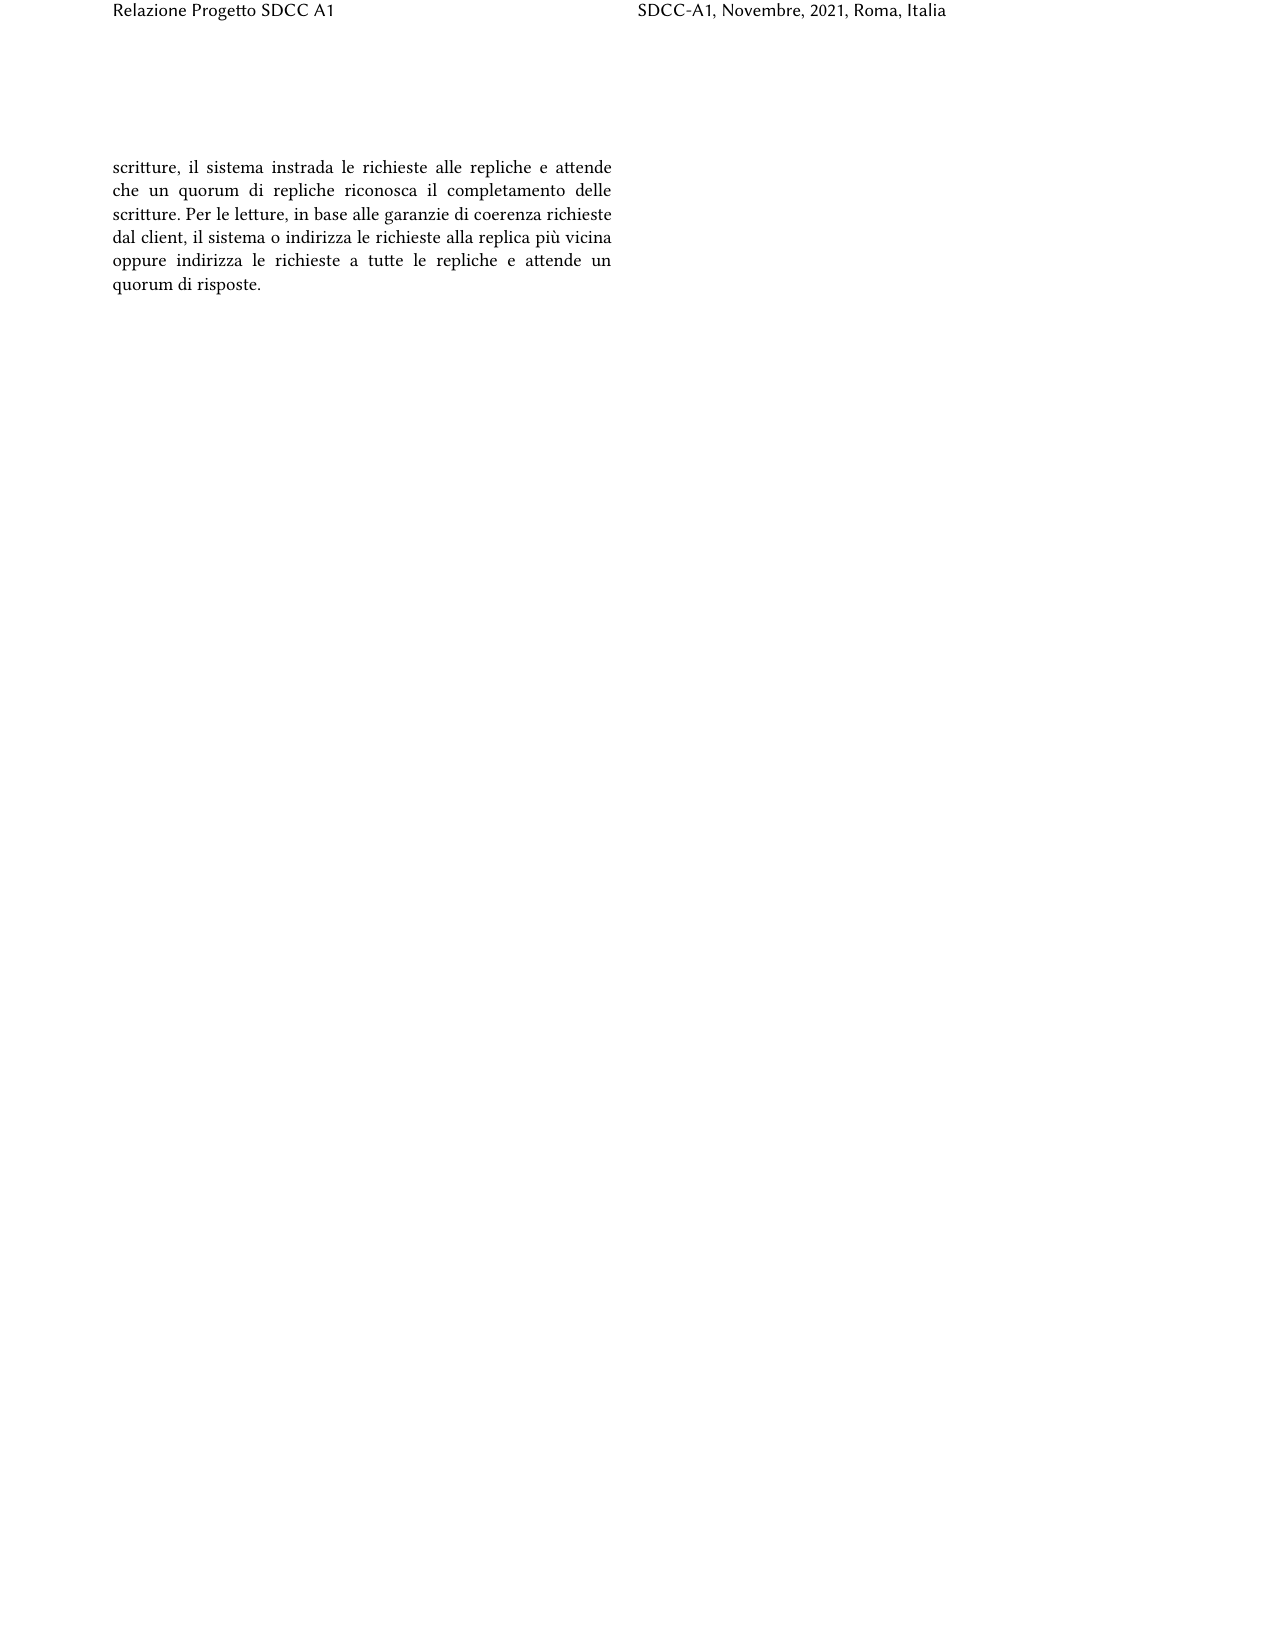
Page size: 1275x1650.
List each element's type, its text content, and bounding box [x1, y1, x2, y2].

text scritture, il sistema instrada le richieste alle repliche e attende che un quorum di repliche riconosca il completamento delle scritture. Per le letture, in base alle garanzie di coerenza richieste dal client, il sistema o indirizza le richieste alla replica più vicina oppure indirizza le richieste a tutte le repliche e attende un quorum di risposte. [112, 156, 612, 295]
